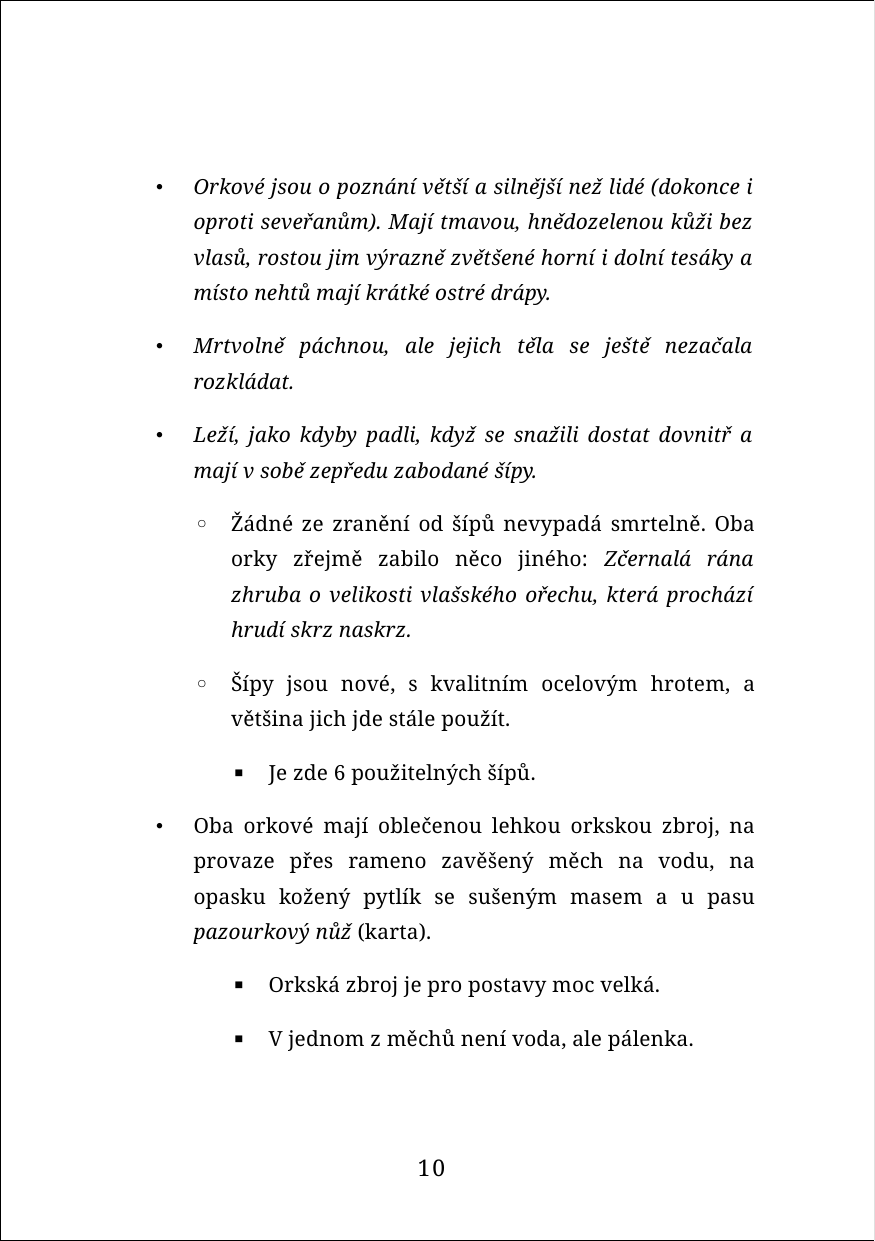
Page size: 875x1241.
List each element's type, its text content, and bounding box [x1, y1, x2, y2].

list Orkská zbroj je pro postavy moc velká. [231, 971, 756, 999]
list Je zde 6 použitelných šípů. [231, 758, 756, 786]
list Leží, jako kdyby padli, když se snažili dostat dovnitř a mají v sobě zepředu zabodané šípy. [156, 420, 756, 484]
list Oba orkové mají oblečenou lehkou orkskou zbroj, na provaze přes rameno zavěšený měch na vodu, na opasku kožený pytlík se sušeným masem a u pasu pazourkový nůž (karta). [156, 811, 756, 946]
list Orkové jsou o poznání větší a silnější než lidé (dokonce i oproti seveřanům). Mají tmavou, hnědozelenou kůži bez vlasů, rostou jim výrazně zvětšené horní i dolní tesáky a místo nehtů mají krátké ostré drápy. [156, 172, 756, 307]
list Šípy jsou nové, s kvalitním ocelovým hrotem, a většina jich jde stále použít. [193, 669, 756, 733]
list Žádné ze zranění od šípů nevypadá smrtelně. Oba orky zřejmě zabilo něco jiného: Zčernalá rána zhruba o velikosti vlašského ořechu, která prochází hrudí skrz naskrz. [193, 509, 756, 644]
list V jednom z měchů není voda, ale pálenka. [231, 1024, 756, 1052]
list Mrtvolně páchnou, ale jejich těla se ještě nezačala rozkládat. [156, 332, 756, 396]
